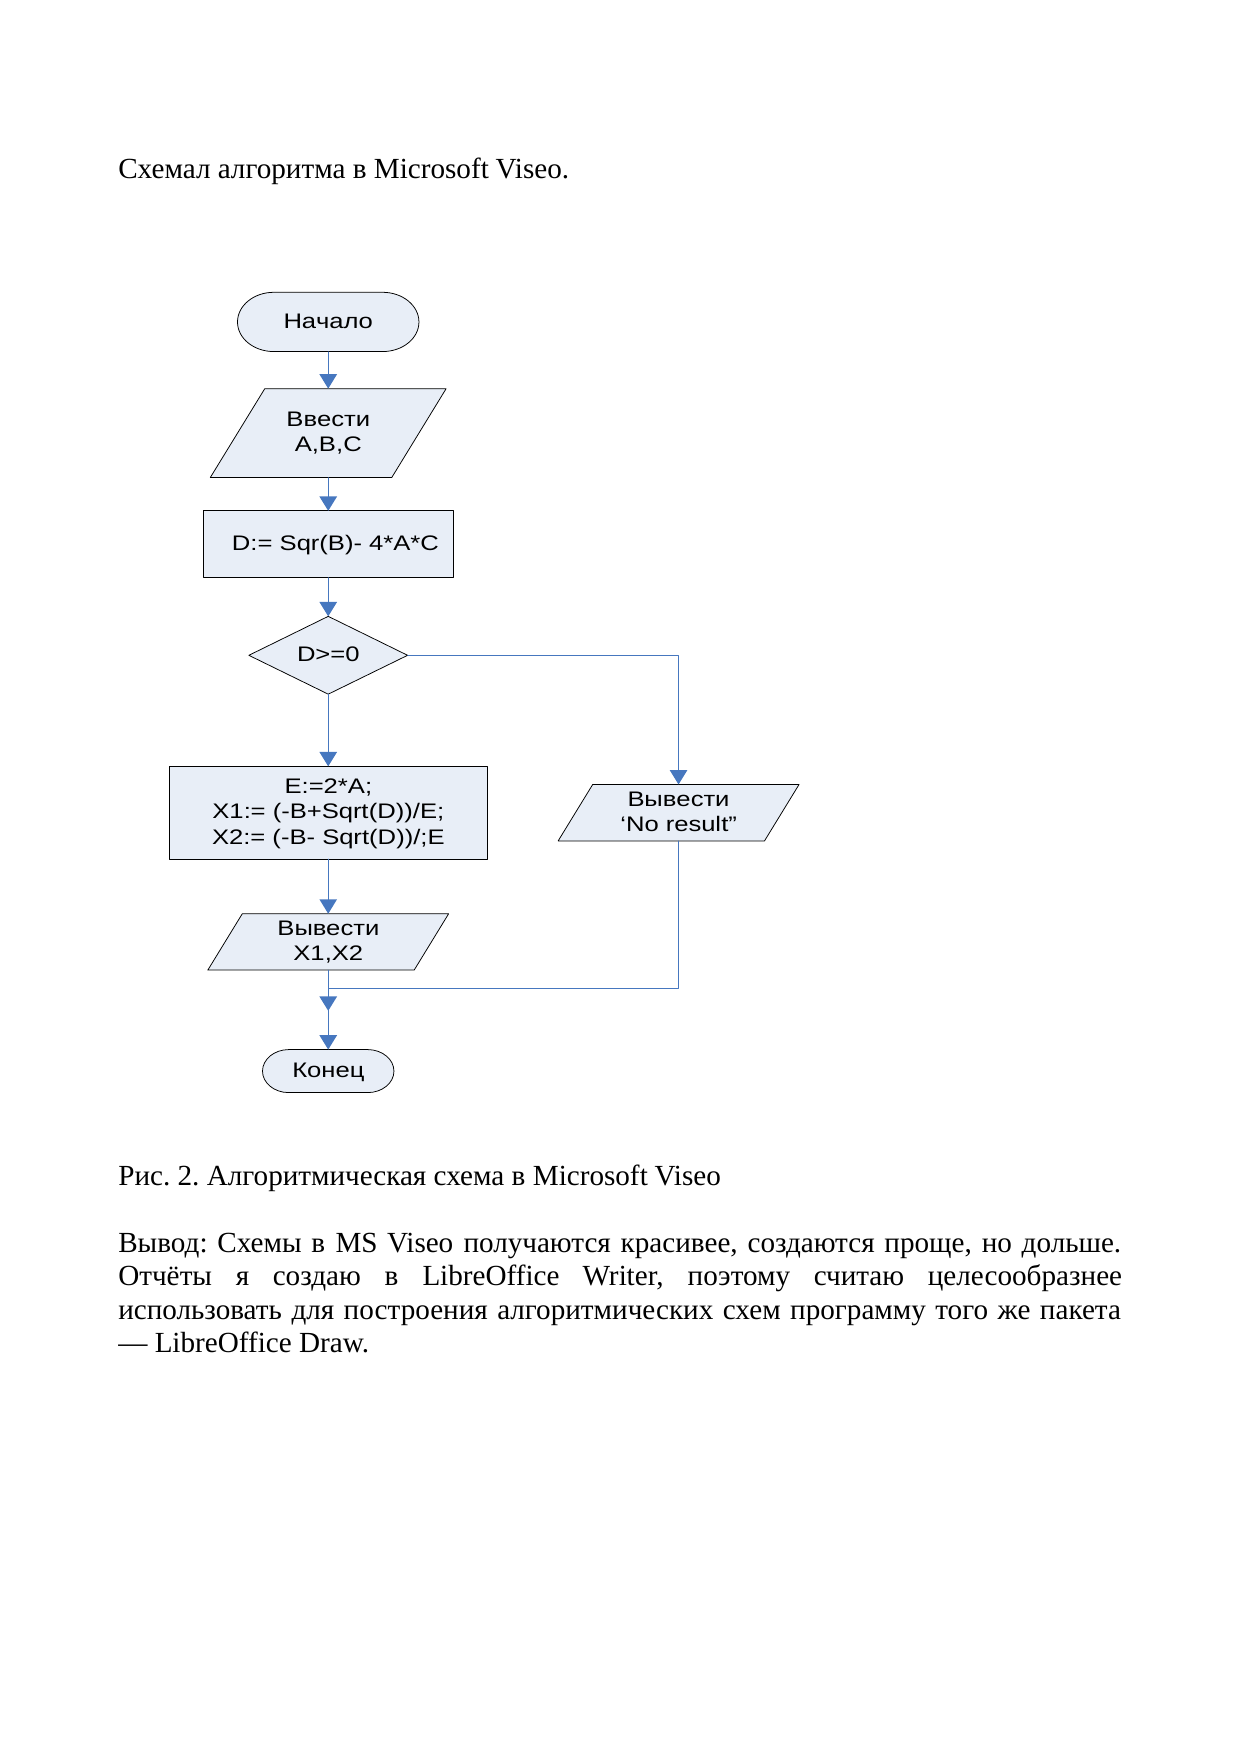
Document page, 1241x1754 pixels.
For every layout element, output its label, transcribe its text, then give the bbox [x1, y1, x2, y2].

text Вывод: Схемы в MS Viseo получаются красивее, создаются проще, но дольше. Отчёты я создаю в LibreOffice Writer, поэтому считаю целесообразнее использовать для построения алгоритмических схем программу того же пакета — LibreOffice Draw. [118, 1225, 1122, 1359]
text Схемал алгоритма в Microsoft Viseo. [118, 152, 1122, 185]
text Рис. 2. Алгоритмическая схема в Microsoft Viseo [118, 1158, 1122, 1191]
